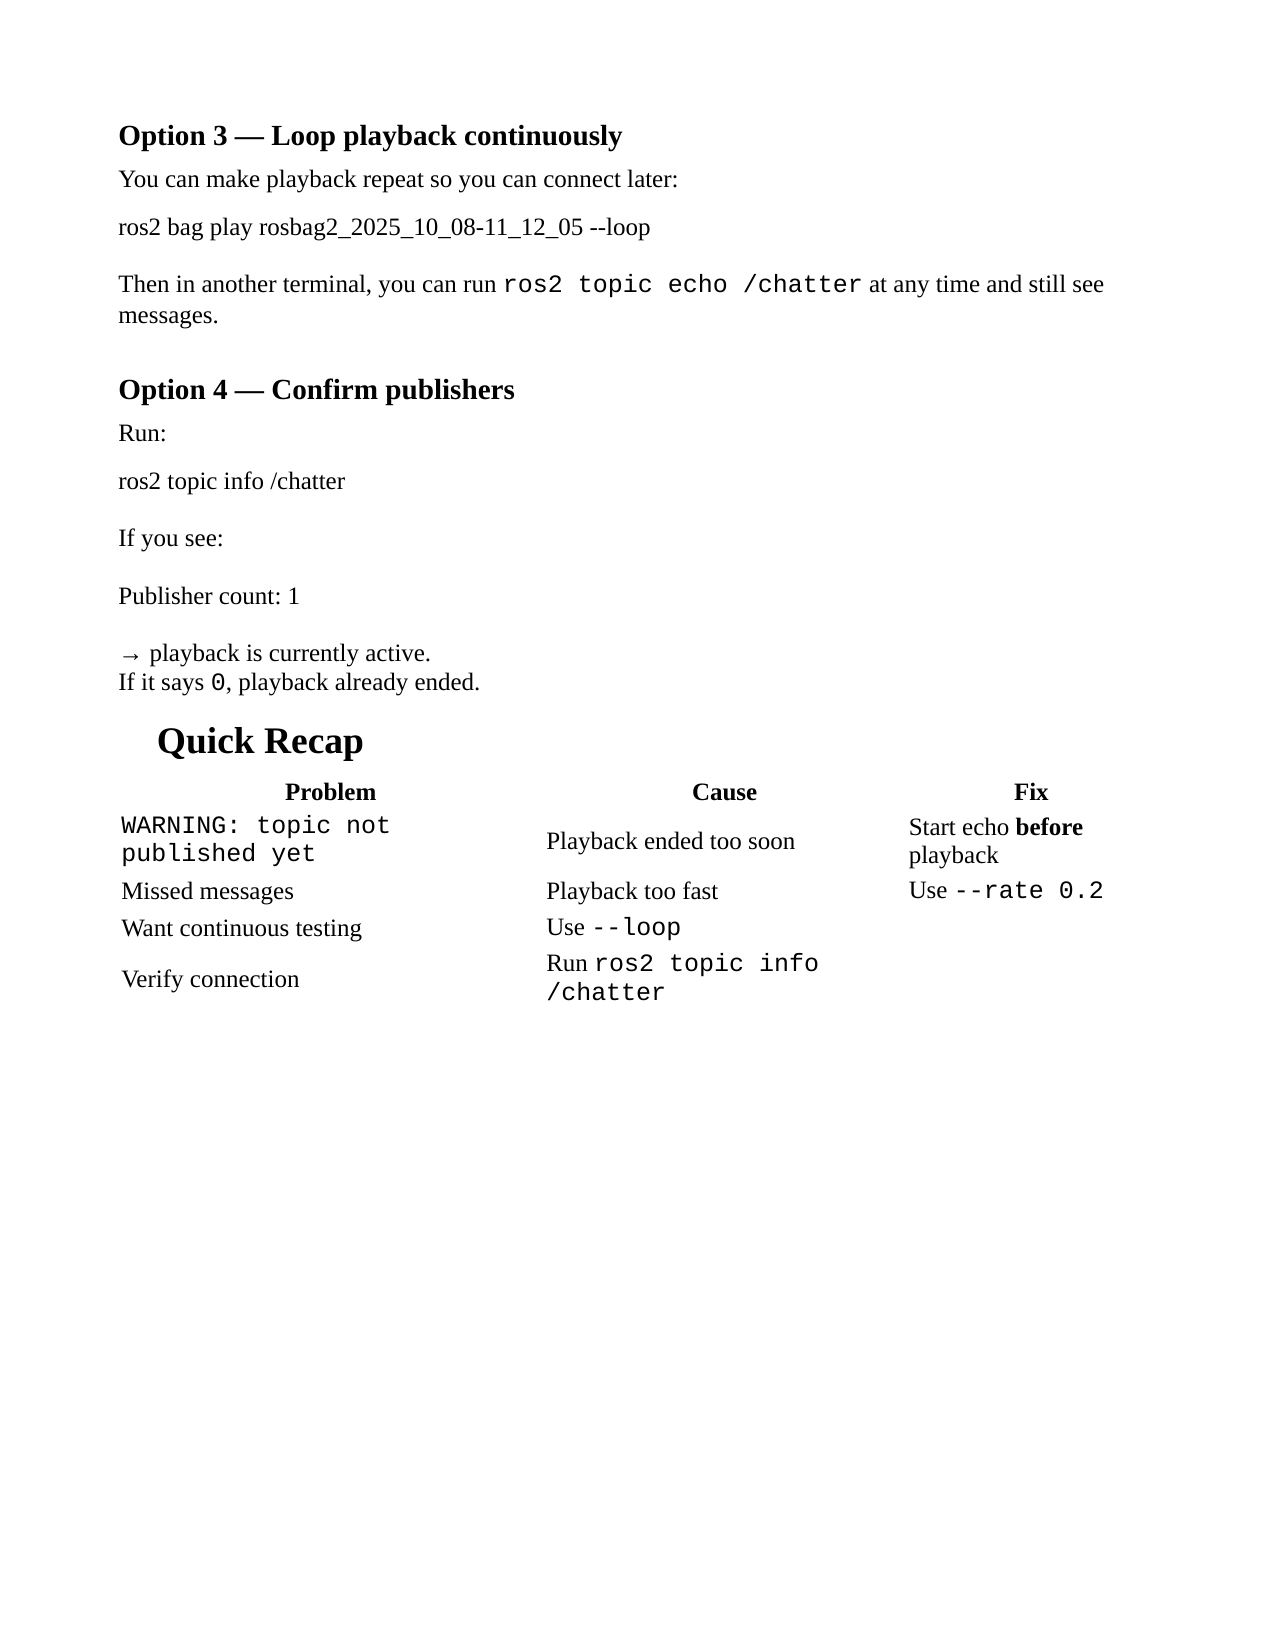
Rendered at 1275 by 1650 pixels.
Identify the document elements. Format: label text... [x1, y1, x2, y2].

table_cell Use --rate 0.2 [906, 872, 1157, 909]
table_header Fix [906, 774, 1157, 809]
text Publisher count: 1 [118, 581, 1157, 638]
table_cell Use --loop [543, 909, 906, 946]
subtitle Option 3 — Loop playback continuously [118, 118, 1157, 152]
text Then in another terminal, you can run ros2 topic echo /chatter at any time and still see messages. [118, 269, 1157, 329]
table_cell [906, 946, 1157, 1011]
text You can make playback repeat so you can connect later: [118, 164, 1157, 193]
subtitle Option 4 — Confirm publishers [118, 372, 1157, 406]
text → playback is currently active. If it says 0, playback already ended. [118, 638, 1157, 698]
text ros2 bag play rosbag2_2025_10_08-11_12_05 --loop [118, 212, 1157, 269]
subtitle 🧠 Quick Recap [118, 719, 1157, 762]
text ros2 topic info /chatter [118, 466, 1157, 523]
text If you see: [118, 523, 1157, 552]
table_cell Want continuous testing [118, 909, 543, 946]
table_cell Run ros2 topic info /chatter [543, 946, 906, 1011]
table_cell Missed messages [118, 872, 543, 909]
table_cell Playback ended too soon [543, 809, 906, 872]
table_header Problem [118, 774, 543, 809]
table_header Cause [543, 774, 906, 809]
table_cell [906, 909, 1157, 946]
table_cell Start echo before playback [906, 809, 1157, 872]
table_cell Verify connection [118, 946, 543, 1011]
table_cell WARNING: topic not published yet [118, 809, 543, 872]
table_cell Playback too fast [543, 872, 906, 909]
text Run: [118, 418, 1157, 447]
